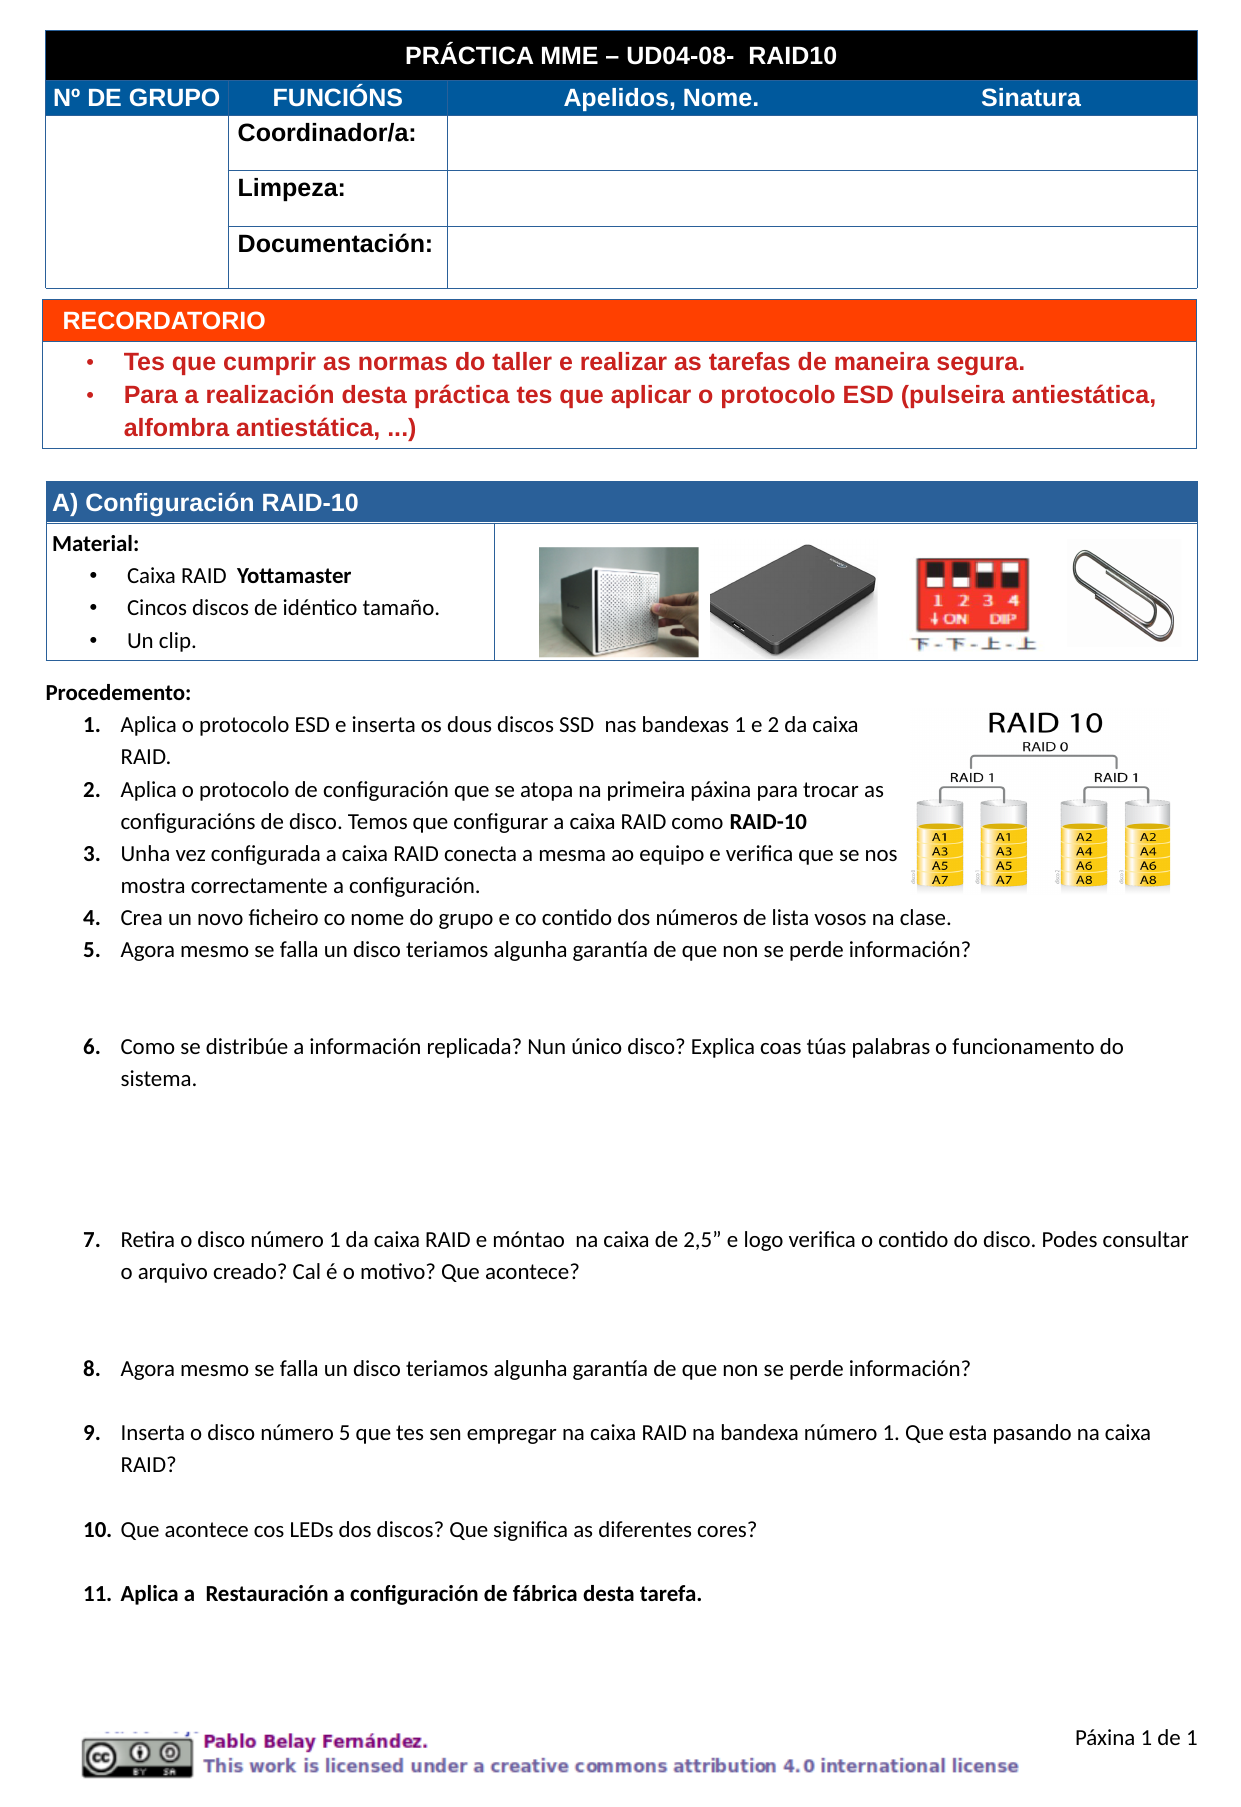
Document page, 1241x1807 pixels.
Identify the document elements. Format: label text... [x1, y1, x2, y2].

picture [1067, 539, 1182, 647]
list Unha vez configurada a caixa RAID conecta a mesma ao equipo e verifica que se nos mostra correctamente a configuración. [83, 839, 1197, 899]
picture [710, 539, 878, 659]
table_header PRÁCTICA MME – UD04-08- RAID10 [46, 31, 1197, 80]
picture [539, 547, 699, 659]
list Inserta o disco número 5 que tes sen empregar na caixa RAID na bandexa número 1. Que esta pasando na caixa RAID? [83, 1418, 1197, 1479]
table_cell [448, 116, 1197, 170]
table_header RECORDATORIO [43, 300, 1196, 341]
list Que acontece cos LEDs dos discos? Que significa as diferentes cores? [83, 1515, 1197, 1543]
table_cell [448, 227, 1197, 288]
table_cell [495, 524, 1197, 659]
table_cell Tes que cumprir as normas do taller e realizar as tarefas de maneira segura. Para a realización desta práctica tes que aplicar o protocolo ESD (pulseira antiestática, alfombra antiestática, ...) [43, 342, 1196, 448]
table_cell Coordinador/a: [229, 116, 447, 170]
list Agora mesmo se falla un disco teriamos algunha garantía de que non se perde información? [83, 936, 1197, 964]
table_cell Apelidos, Nome. Sinatura [448, 81, 1197, 115]
list Crea un novo ficheiro co nome do grupo e co contido dos números de lista vosos na clase. [83, 903, 1197, 931]
list Aplica a Restauración a configuración de fábrica desta tarefa. [83, 1579, 1197, 1607]
table_cell Nº DE GRUPO [46, 81, 228, 115]
list Retira o disco número 1 da caixa RAID e móntao na caixa de 2,5” e logo verifica o contido do disco. Podes consultar o arquivo creado? Cal é o motivo? Que acontece? [83, 1225, 1197, 1286]
list Aplica o protocolo ESD e inserta os dous discos SSD nas bandexas 1 e 2 da caixa RAID. [83, 710, 910, 771]
text Procedemento: [45, 678, 1197, 706]
list Agora mesmo se falla un disco teriamos algunha garantía de que non se perde información? [83, 1354, 1197, 1382]
list Aplica o protocolo de configuración que se atopa na primeira páxina para trocar as configuracións de disco. Temos que configurar a caixa RAID como RAID-10 [83, 775, 910, 835]
table_cell Documentación: [229, 227, 447, 288]
table_cell Material: Caixa RAID Yottamaster Cincos discos de idéntico tamaño. Un clip. [47, 524, 494, 659]
table_cell [448, 171, 1197, 226]
picture [65, 1722, 1035, 1787]
list Como se distribúe a información replicada? Nun único disco? Explica coas túas palabras o funcionamento do sistema. [83, 1032, 1197, 1092]
table_cell [46, 116, 228, 288]
picture [910, 708, 1171, 895]
table_header A) Configuración RAID-10 [47, 482, 1197, 522]
picture [897, 549, 1049, 657]
table_cell Limpeza: [229, 171, 447, 226]
table_cell FUNCIÓNS [229, 81, 447, 115]
